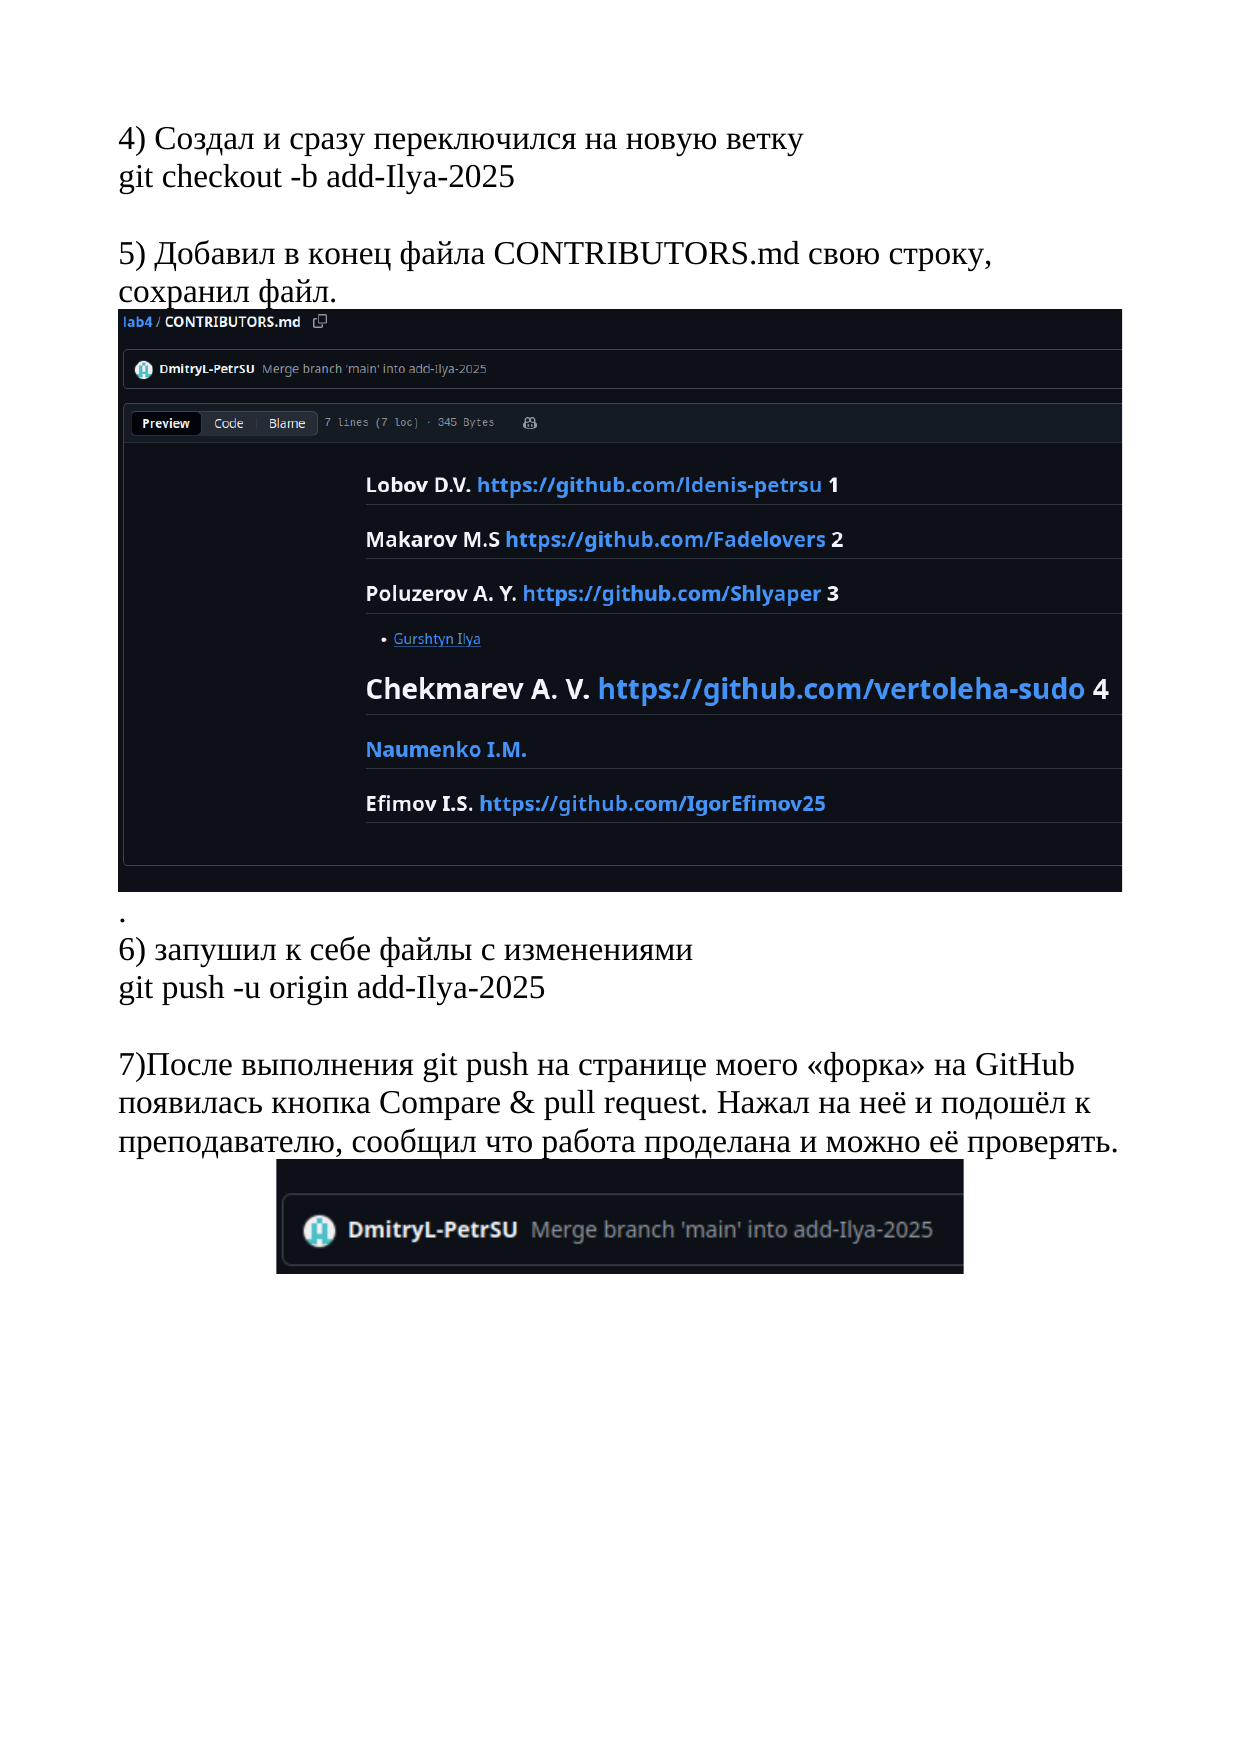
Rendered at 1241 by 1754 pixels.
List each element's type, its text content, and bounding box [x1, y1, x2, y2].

text git checkout -b add-Ilya-2025 [118, 156, 1122, 195]
picture [276, 1159, 964, 1274]
text 7)После выполнения git push на странице моего «форка» на GitHub [118, 1044, 1122, 1083]
text 4) Создал и сразу переключился на новую ветку [118, 118, 1122, 156]
text . [118, 892, 1122, 929]
picture [118, 309, 1123, 892]
text 6) запушил к себе файлы с изменениями git push -u origin add-Ilya-2025 [118, 929, 1122, 1006]
text появилась кнопка Compare & pull request. Нажал на неё и подошёл к преподавателю, сообщил что работа проделана и можно её проверять. [118, 1083, 1122, 1159]
text 5) Добавил в конец файла CONTRIBUTORS.md свою строку, сохранил файл. [118, 233, 1122, 309]
